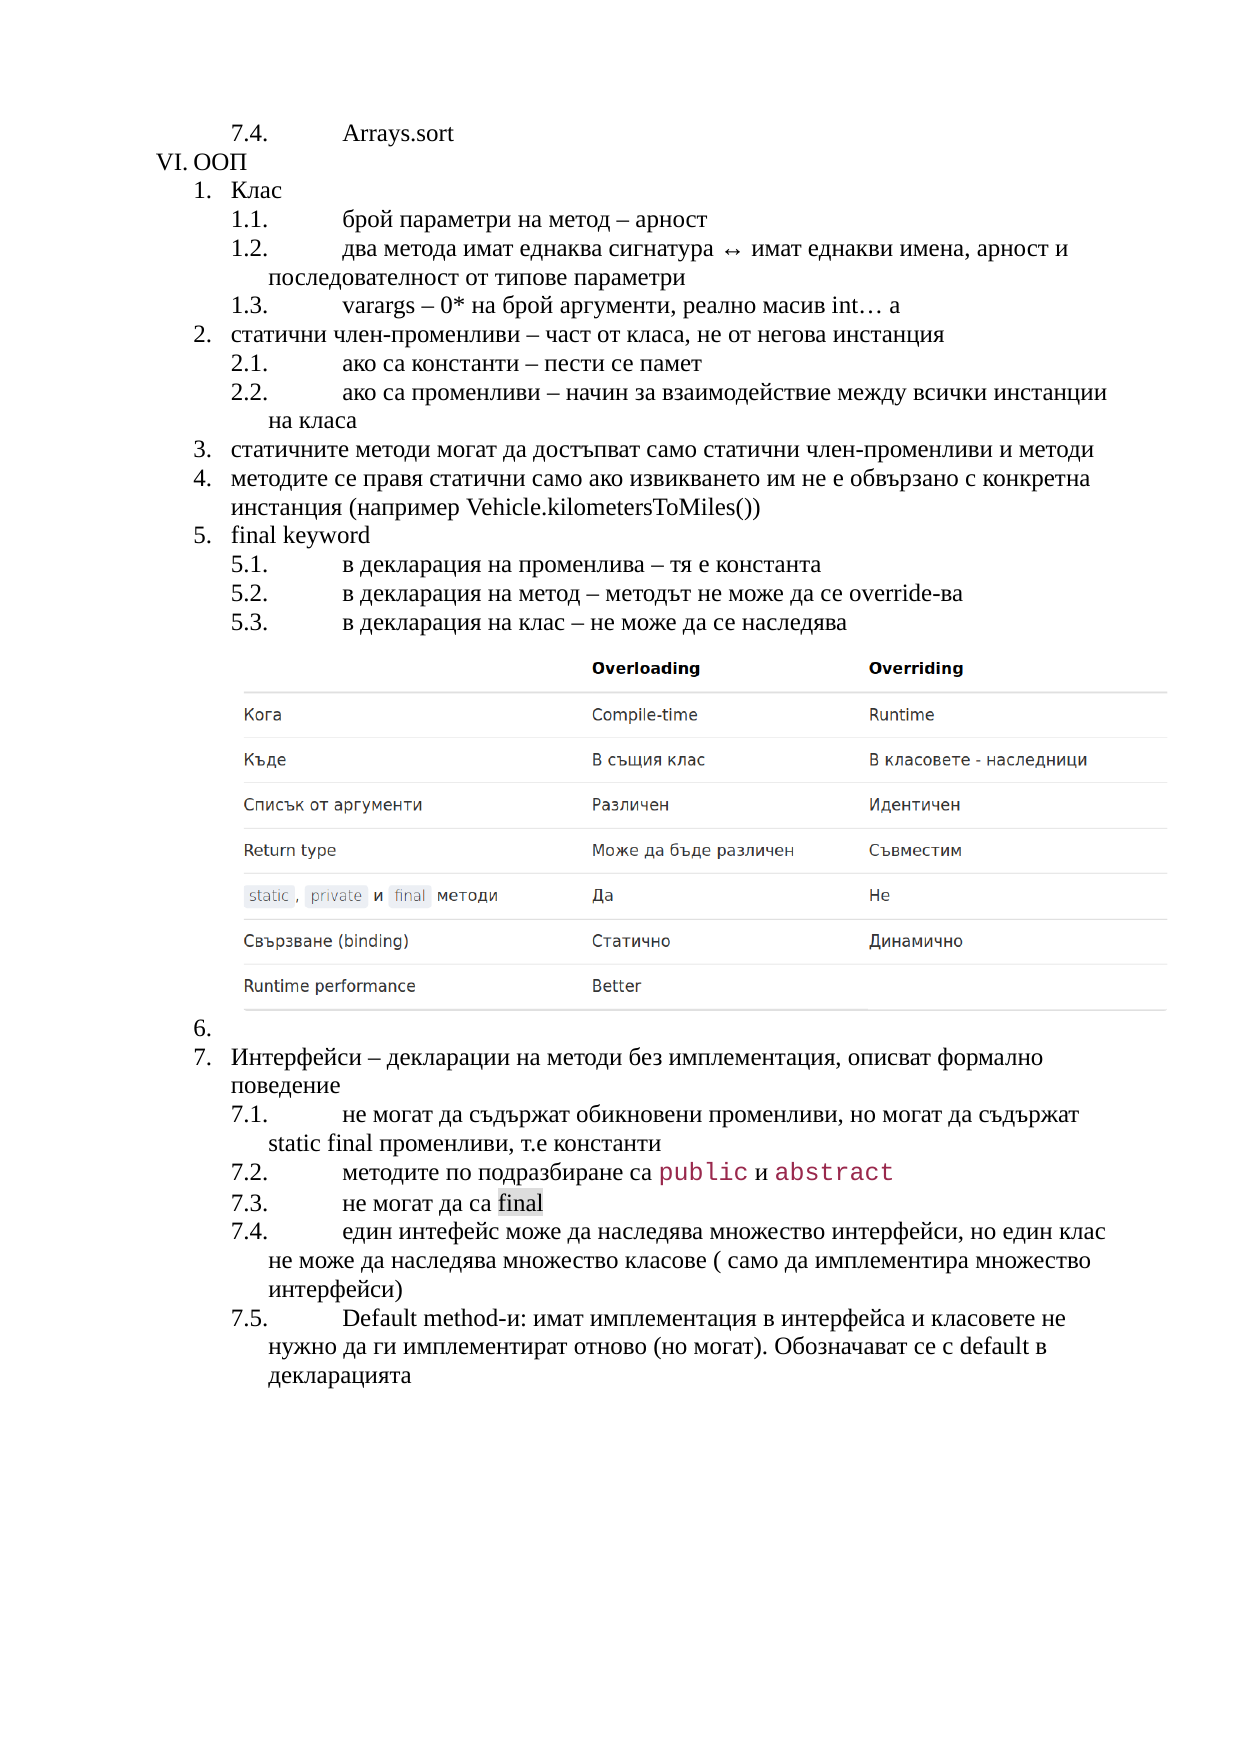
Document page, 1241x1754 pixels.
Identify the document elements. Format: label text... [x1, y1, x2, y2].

list в декларация на клас – не може да се наследява [231, 607, 1122, 636]
picture [243, 645, 1173, 1013]
list в декларация на променлива – тя е константа [231, 549, 1122, 578]
list varargs – 0* на брой аргументи, реално масив int… a [231, 291, 1122, 319]
list брой параметри на метод – арност [231, 204, 1122, 233]
list методите по подразбиране са public и abstract [231, 1157, 1122, 1188]
list Arrays.sort [231, 118, 1122, 147]
list един интефейс може да наследява множество интерфейси, но един клас не може да наследява множество класове ( само да имплементира множество интерфейси) [231, 1216, 1122, 1303]
list ако са константи – пести се памет [231, 348, 1122, 377]
list final keyword [193, 521, 1122, 549]
list статичните методи могат да достъпват само статични член-променливи и методи [193, 434, 1122, 463]
list методите се правя статични само ако извикването им не е обвързано с конкретна инстанция (например Vehicle.kilometersToMiles()) [193, 463, 1122, 521]
list Клас [193, 176, 1122, 204]
list статични член-променливи – част от класа, не от негова инстанция [193, 319, 1122, 348]
list два метода имат еднаква сигнатура ↔ имат еднакви имена, арност и последователност от типове параметри [231, 233, 1122, 291]
list в декларация на метод – методът не може да се override-ва [231, 578, 1122, 607]
list ООП [156, 147, 1122, 176]
list Интерфейси – декларации на методи без имплементация, описват формално поведение [193, 1042, 1122, 1099]
list не могат да съдържат обикновени променливи, но могат да съдържат static final променливи, т.е константи [231, 1099, 1122, 1157]
list не могат да са final [231, 1188, 1122, 1216]
list Default method-и: имат имплементация в интерфейса и класовете не нужно да ги имплементират отново (но могат). Обозначават се с default в декларацията [231, 1303, 1122, 1389]
list ако са променливи – начин за взаимодействие между всички инстанции на класа [231, 377, 1122, 434]
